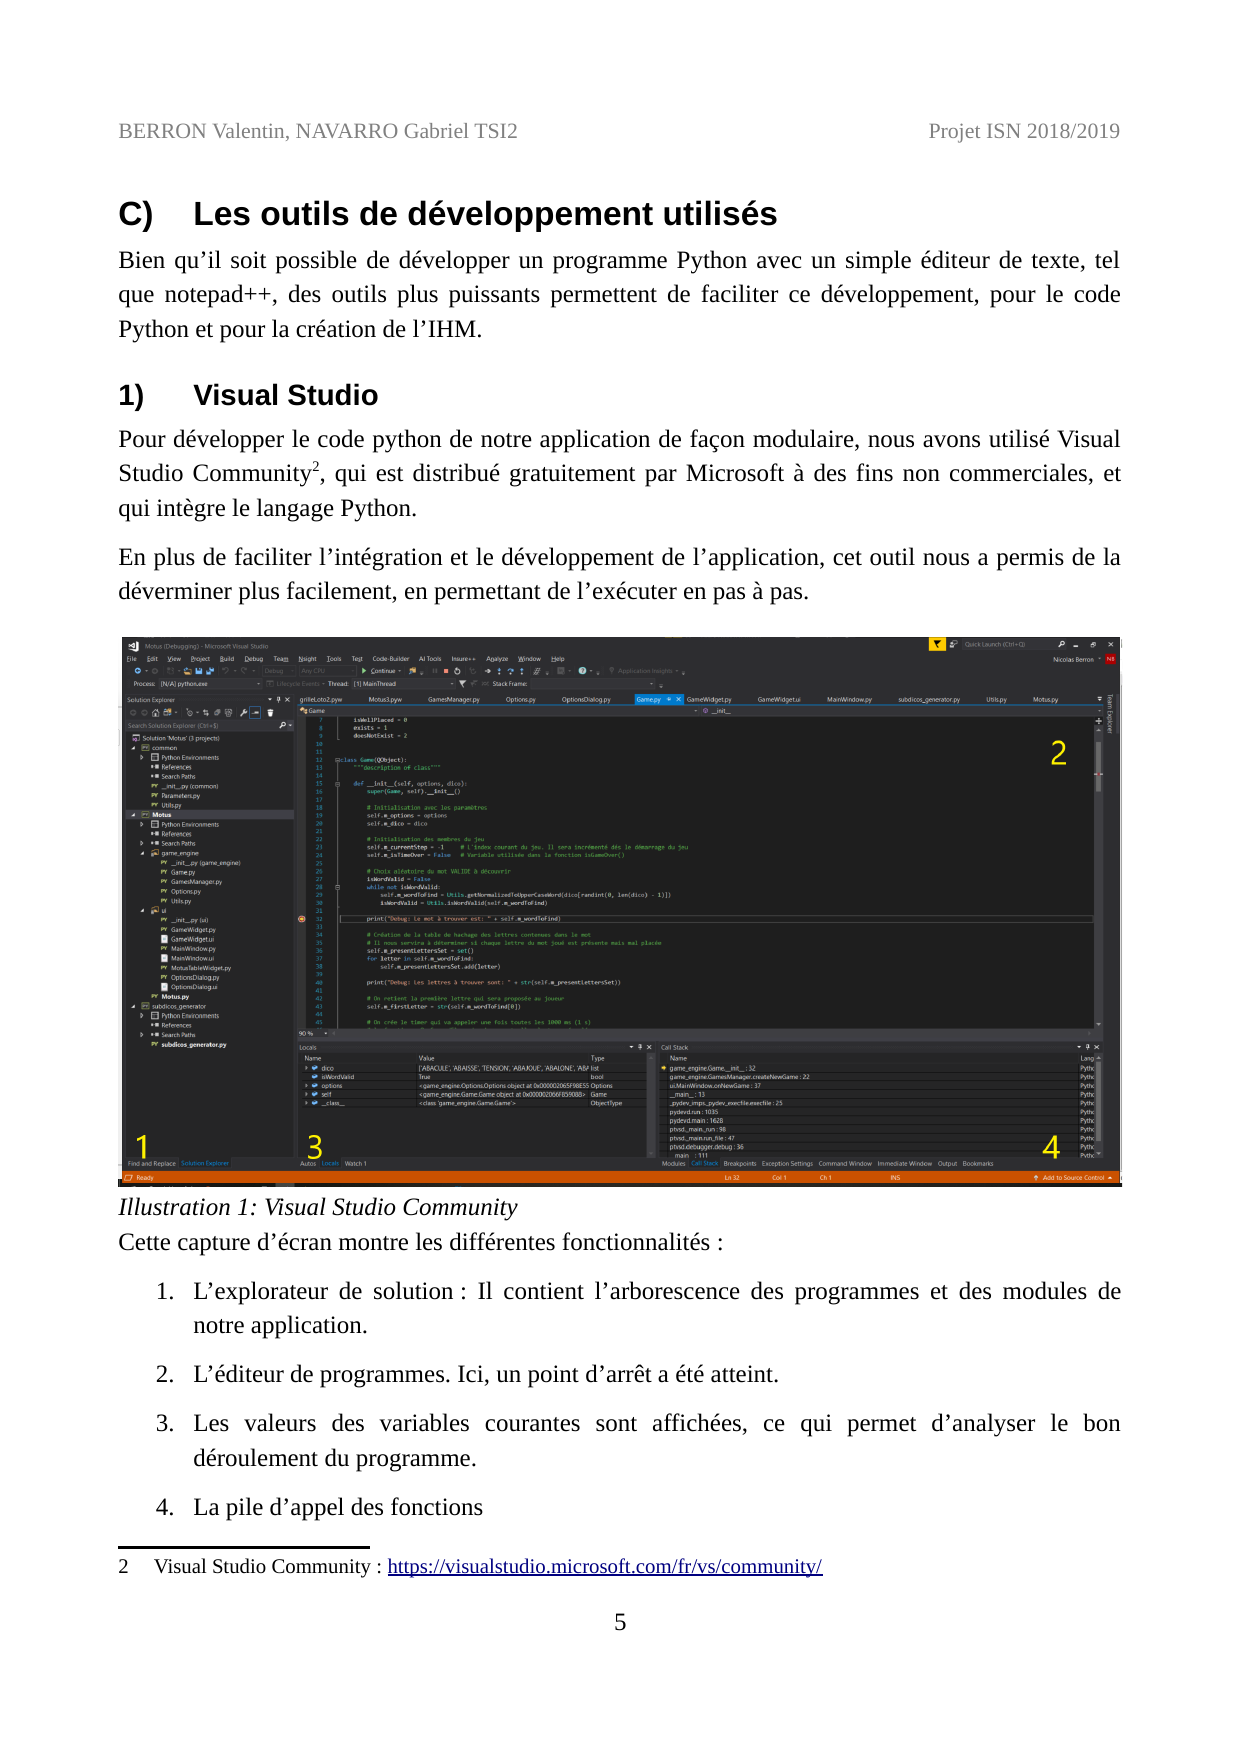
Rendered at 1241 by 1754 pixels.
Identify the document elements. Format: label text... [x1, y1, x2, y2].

picture [118, 637, 1123, 1187]
text Pour développer le code python de notre application de façon modulaire, nous avons utilisé Visual Studio Community, qui est distribué gratuitement par Microsoft à des fins non commerciales, et qui intègre le langage Python. [118, 424, 1122, 521]
list La pile d’appel des fonctions [156, 1492, 1122, 1521]
text Bien qu’il soit possible de développer un programme Python avec un simple éditeur de texte, tel que notepad++, des outils plus puissants permettent de faciliter ce développement, pour le code Python et pour la création de l’IHM. [118, 245, 1122, 342]
subtitle Les outils de développement utilisés [118, 194, 1122, 232]
text [118, 625, 1122, 637]
text Visual Studio Community : https://visualstudio.microsoft.com/fr/vs/community/ [118, 1553, 1122, 1578]
text Cette capture d’écran montre les différentes fonctionnalités : [118, 1221, 1122, 1256]
subtitle Visual Studio [118, 377, 1122, 411]
list Les valeurs des variables courantes sont affichées, ce qui permet d’analyser le bon déroulement du programme. [156, 1408, 1122, 1472]
list L’éditeur de programmes. Ici, un point d’arrêt a été atteint. [156, 1359, 1122, 1388]
text Illustration 1: Visual Studio Community [118, 1187, 1122, 1221]
list L’explorateur de solution : Il contient l’arborescence des programmes et des modules de notre application. [156, 1276, 1122, 1339]
text En plus de faciliter l’intégration et le développement de l’application, cet outil nous a permis de la déverminer plus facilement, en permettant de l’exécuter en pas à pas. [118, 542, 1122, 605]
